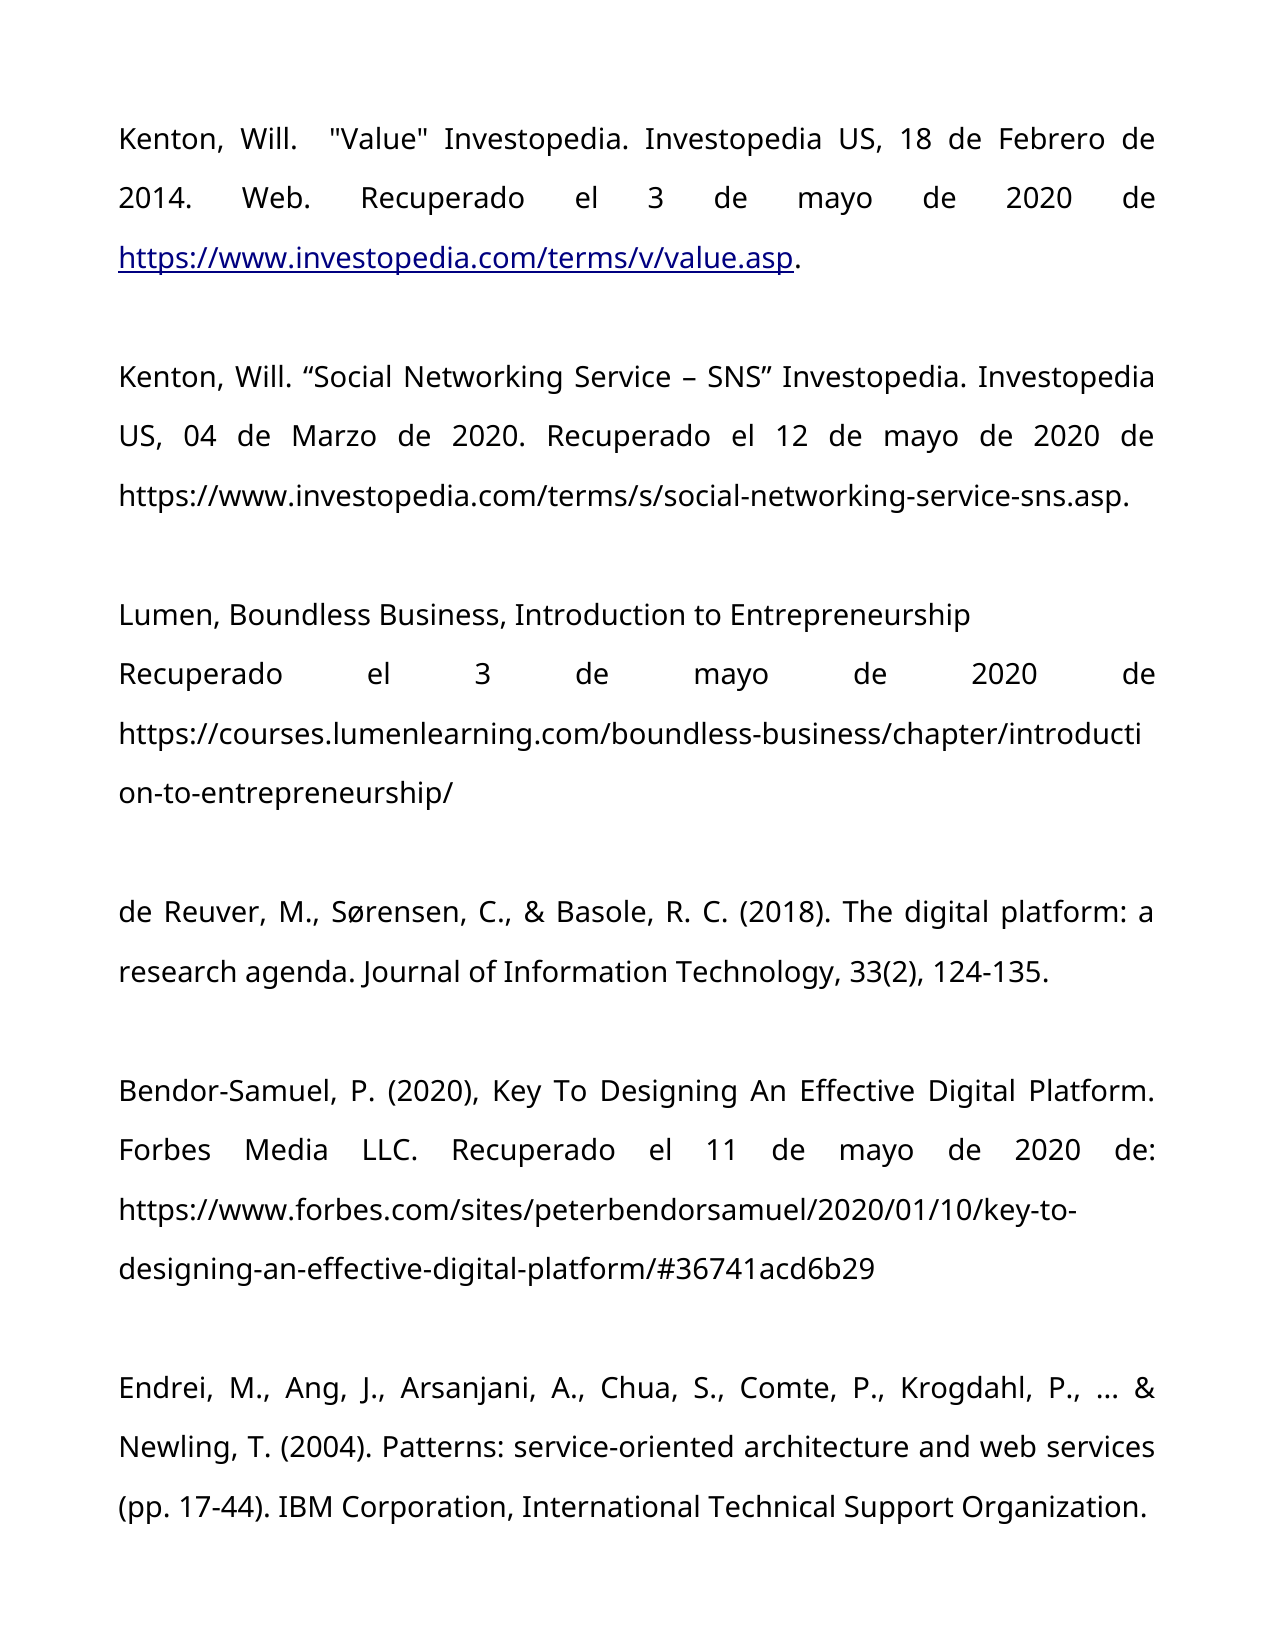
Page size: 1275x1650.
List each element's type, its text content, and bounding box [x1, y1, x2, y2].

text de Reuver, M., Sørensen, C., & Basole, R. C. (2018). The digital platform: a research agenda. Journal of Information Technology, 33(2), 124-135. [118, 891, 1157, 991]
text Bendor-Samuel, P. (2020), Key To Designing An Effective Digital Platform. Forbes Media LLC. Recuperado el 11 de mayo de 2020 de: https://www.forbes.com/sites/peterbendorsamuel/2020/01/10/key-to-designing-an-effective-digital-platform/#36741acd6b29 [118, 1070, 1157, 1288]
text Lumen, Boundless Business, Introduction to Entrepreneurship [118, 594, 1157, 634]
text Kenton, Will. "Value" Investopedia. Investopedia US, 18 de Febrero de 2014. Web. Recuperado el 3 de mayo de 2020 de https://www.investopedia.com/terms/v/value.asp. [118, 118, 1157, 277]
text Recuperado el 3 de mayo de 2020 de https://courses.lumenlearning.com/boundless-business/chapter/introduction-to-entrepreneurship/ [118, 653, 1157, 812]
text Kenton, Will. “Social Networking Service – SNS” Investopedia. Investopedia US, 04 de Marzo de 2020. Recuperado el 12 de mayo de 2020 de https://www.investopedia.com/terms/s/social-networking-service-sns.asp. [118, 356, 1157, 515]
text Endrei, M., Ang, J., Arsanjani, A., Chua, S., Comte, P., Krogdahl, P., ... & Newling, T. (2004). Patterns: service-oriented architecture and web services (pp. 17-44). IBM Corporation, International Technical Support Organization. [118, 1367, 1157, 1526]
